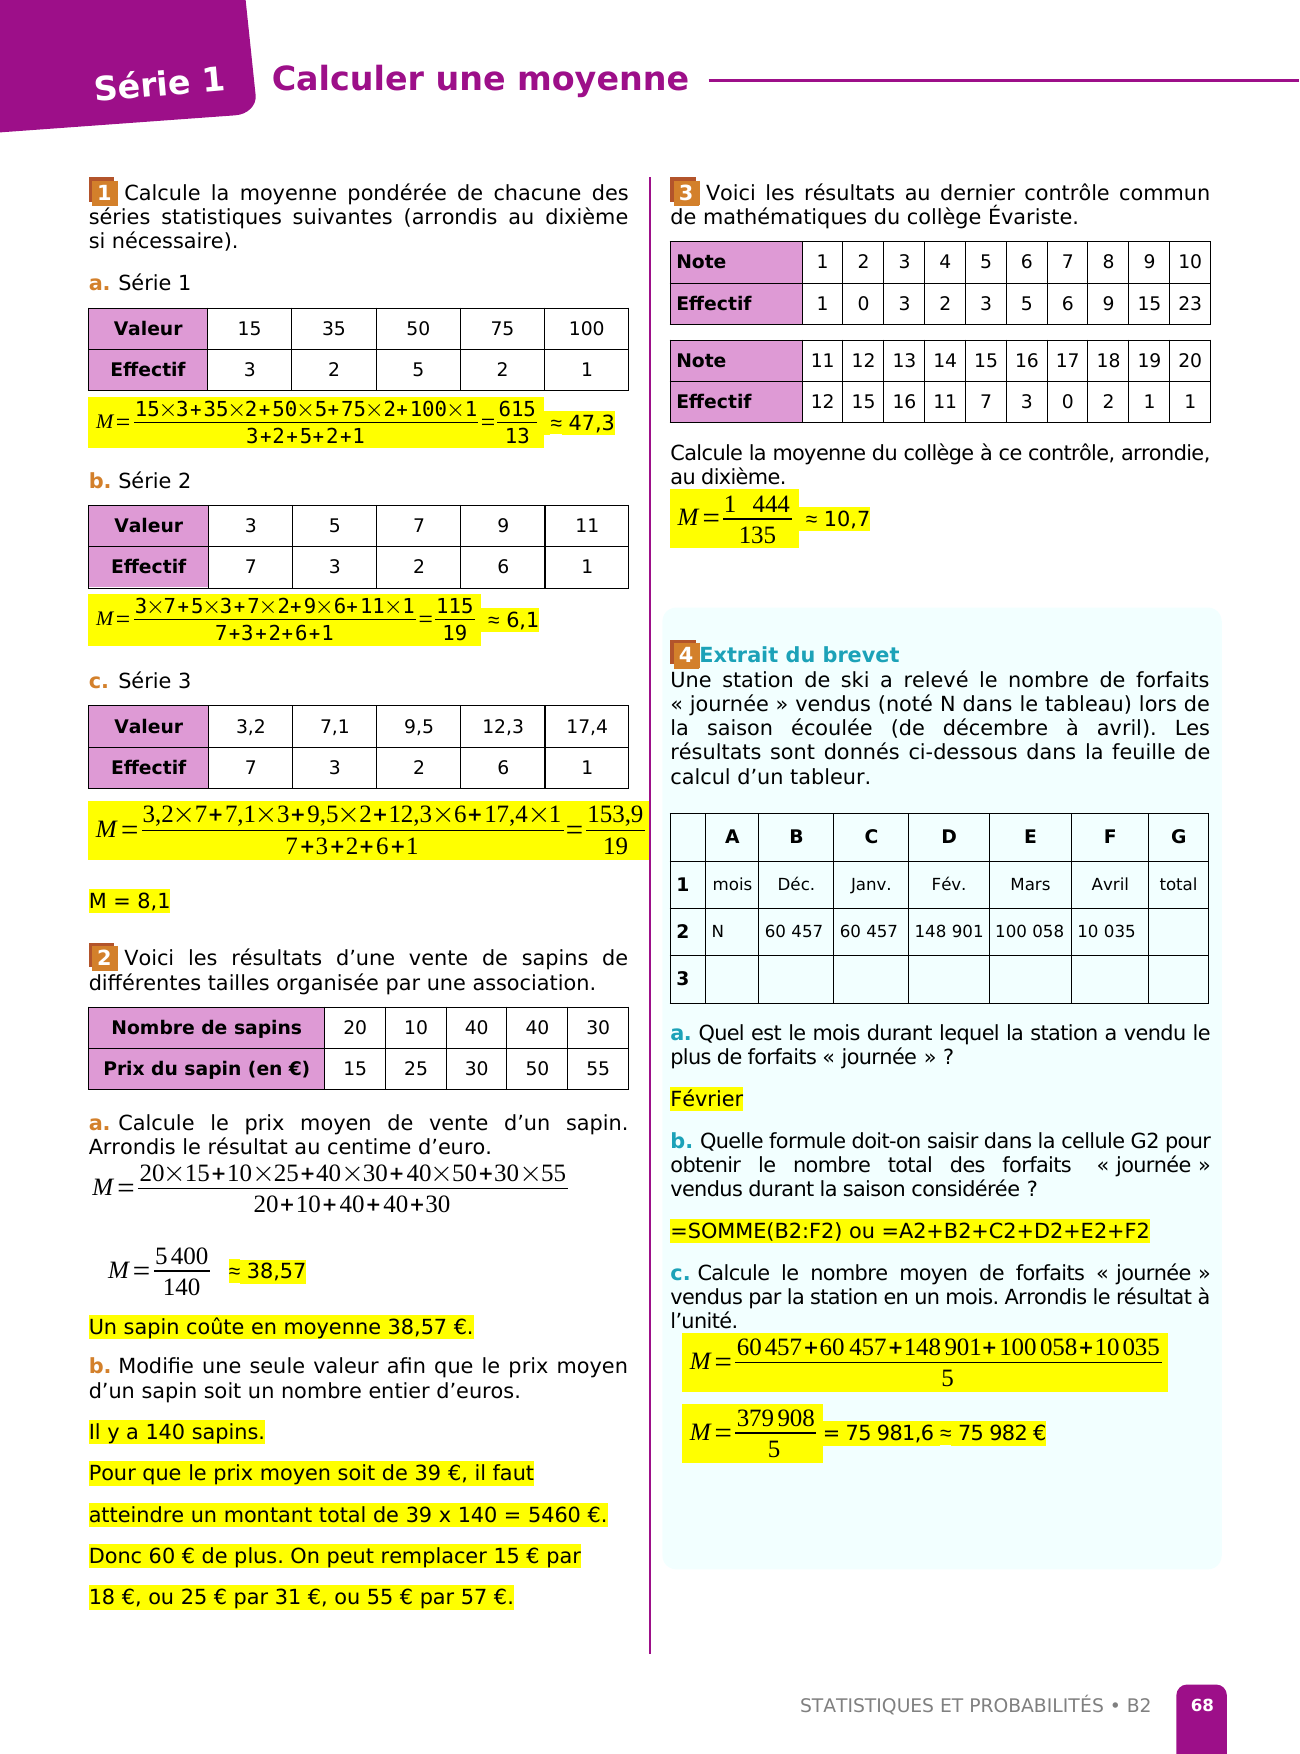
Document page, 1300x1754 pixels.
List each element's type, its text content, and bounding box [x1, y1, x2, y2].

text Il y a 140 sapins. Pour que le prix moyen soit de 39 €, il faut atteindre un montant total de 39 x 140 = 5460 €. Donc 60 € de plus. On peut remplacer 15 € par 18 €, ou 25 € par 31 €, ou 55 € par 57 €. [88, 1403, 629, 1610]
table_cell 3 [293, 547, 376, 587]
table_cell 0 [843, 284, 883, 324]
table_header 40 [447, 1008, 506, 1048]
table_header 3,2 [209, 706, 292, 747]
table_header 3 [884, 242, 924, 283]
table_cell 2 [461, 350, 544, 390]
text ≈ 10,7 [799, 489, 1211, 548]
table_header Note [671, 341, 802, 381]
table_cell Effectif [671, 284, 802, 324]
table_cell 1 [546, 547, 628, 587]
list Série 2 [88, 469, 629, 493]
table_header 30 [568, 1008, 628, 1048]
table_header 7 [377, 506, 460, 546]
table_header 4 [925, 242, 965, 283]
table_cell 0 [1048, 382, 1087, 422]
text ≈ 38,57 [88, 1242, 629, 1301]
table_header 100 [545, 309, 628, 349]
table_header 10 [1170, 242, 1210, 283]
table_header 35 [292, 309, 376, 349]
table_header 9 [1129, 242, 1169, 283]
table_cell 3 [966, 284, 1006, 324]
table_cell Effectif [671, 382, 802, 422]
table_cell 6 [461, 547, 544, 587]
table_header 10 [386, 1008, 446, 1048]
table_cell 5 [1007, 284, 1047, 324]
table_cell 2 [377, 547, 460, 587]
table_header 12 [843, 341, 883, 381]
table_header 5 [966, 242, 1006, 283]
table_header 40 [507, 1008, 567, 1048]
table_cell 2 [1088, 382, 1128, 422]
table_cell 2 [292, 350, 376, 390]
table_cell 7 [966, 382, 1006, 422]
list Série 3 [88, 669, 629, 694]
table_header 13 [884, 341, 924, 381]
table_cell Prix du sapin (en €) [89, 1049, 324, 1089]
table_cell 1 [546, 748, 628, 788]
table_header 17,4 [546, 706, 628, 747]
table_cell 55 [568, 1049, 628, 1089]
table_header 11 [803, 341, 842, 381]
table_header 12,3 [461, 706, 544, 747]
table_header 17 [1048, 341, 1087, 381]
table_header 7 [1048, 242, 1087, 283]
list Calcule le prix moyen de vente d’un sapin. Arrondis le résultat au centime d’euro. [88, 1111, 629, 1159]
table_cell 50 [507, 1049, 567, 1089]
table_header 20 [1170, 341, 1210, 381]
table_header 8 [1088, 242, 1128, 283]
table_header Valeur [89, 506, 208, 546]
list Modifie une seule valeur afin que le prix moyen d’un sapin soit un nombre entier d’euros. [88, 1354, 629, 1403]
table_header 6 [1007, 242, 1047, 283]
subtitle Voici les résultats d’une vente de sapins de différentes tailles organisée par une association. [88, 942, 629, 995]
table_header 11 [546, 506, 628, 546]
table_cell 3 [208, 350, 291, 390]
table_cell 15 [843, 382, 883, 422]
table_header 16 [1007, 341, 1047, 381]
table_header 14 [925, 341, 965, 381]
table_header 3 [209, 506, 292, 546]
table_header 18 [1088, 341, 1128, 381]
table_header 15 [208, 309, 291, 349]
table_cell 12 [803, 382, 842, 422]
table_cell 9 [1088, 284, 1128, 324]
table_header 9,5 [377, 706, 460, 747]
table_cell 5 [377, 350, 460, 390]
subtitle Voici les résultats au dernier contrôle commun de mathématiques du collège Évariste. [670, 177, 1211, 229]
table_cell Effectif [89, 350, 207, 390]
subtitle Calcule la moyenne pondérée de chacune des séries statistiques suivantes (arrondis au dixième si nécessaire). [88, 177, 629, 254]
table_cell Effectif [89, 547, 208, 587]
table_cell Effectif [89, 748, 208, 788]
table_cell 15 [325, 1049, 385, 1089]
text ≈ 6,1 [481, 594, 629, 646]
text M = 8,1 [88, 872, 629, 913]
table_cell 2 [377, 748, 460, 788]
table_cell 3 [884, 284, 924, 324]
table_cell 1 [803, 284, 842, 324]
table_cell 6 [461, 748, 544, 788]
table_cell 1 [1129, 382, 1169, 422]
table_header 1 [803, 242, 842, 283]
text ≈ 47,3 [544, 397, 629, 448]
table_header 9 [461, 506, 544, 546]
table_cell 25 [386, 1049, 446, 1089]
table_cell 3 [1007, 382, 1047, 422]
table_cell 1 [1170, 382, 1210, 422]
table_header 2 [843, 242, 883, 283]
table_cell 23 [1170, 284, 1210, 324]
table_cell 7 [209, 748, 292, 788]
table_header 5 [293, 506, 376, 546]
table_header 7,1 [293, 706, 376, 747]
table_header 50 [377, 309, 460, 349]
table_header Valeur [89, 309, 207, 349]
table_header Note [671, 242, 802, 283]
table_header 15 [966, 341, 1006, 381]
table_cell 6 [1048, 284, 1087, 324]
text Un sapin coûte en moyenne 38,57 €. [88, 1301, 629, 1339]
table_cell 11 [925, 382, 965, 422]
table_cell 16 [884, 382, 924, 422]
table_cell 3 [293, 748, 376, 788]
text Calcule la moyenne du collège à ce contrôle, arrondie, au dixième. [670, 441, 1211, 489]
table_header Valeur [89, 706, 208, 747]
table_cell 1 [545, 350, 628, 390]
table_cell 15 [1129, 284, 1169, 324]
list Série 1 [88, 271, 629, 296]
table_cell 7 [209, 547, 292, 587]
table_header Nombre de sapins [89, 1008, 324, 1048]
table_cell 30 [447, 1049, 506, 1089]
table_header 20 [325, 1008, 385, 1048]
table_header 75 [461, 309, 544, 349]
table_header 19 [1129, 341, 1169, 381]
table_cell 2 [925, 284, 965, 324]
